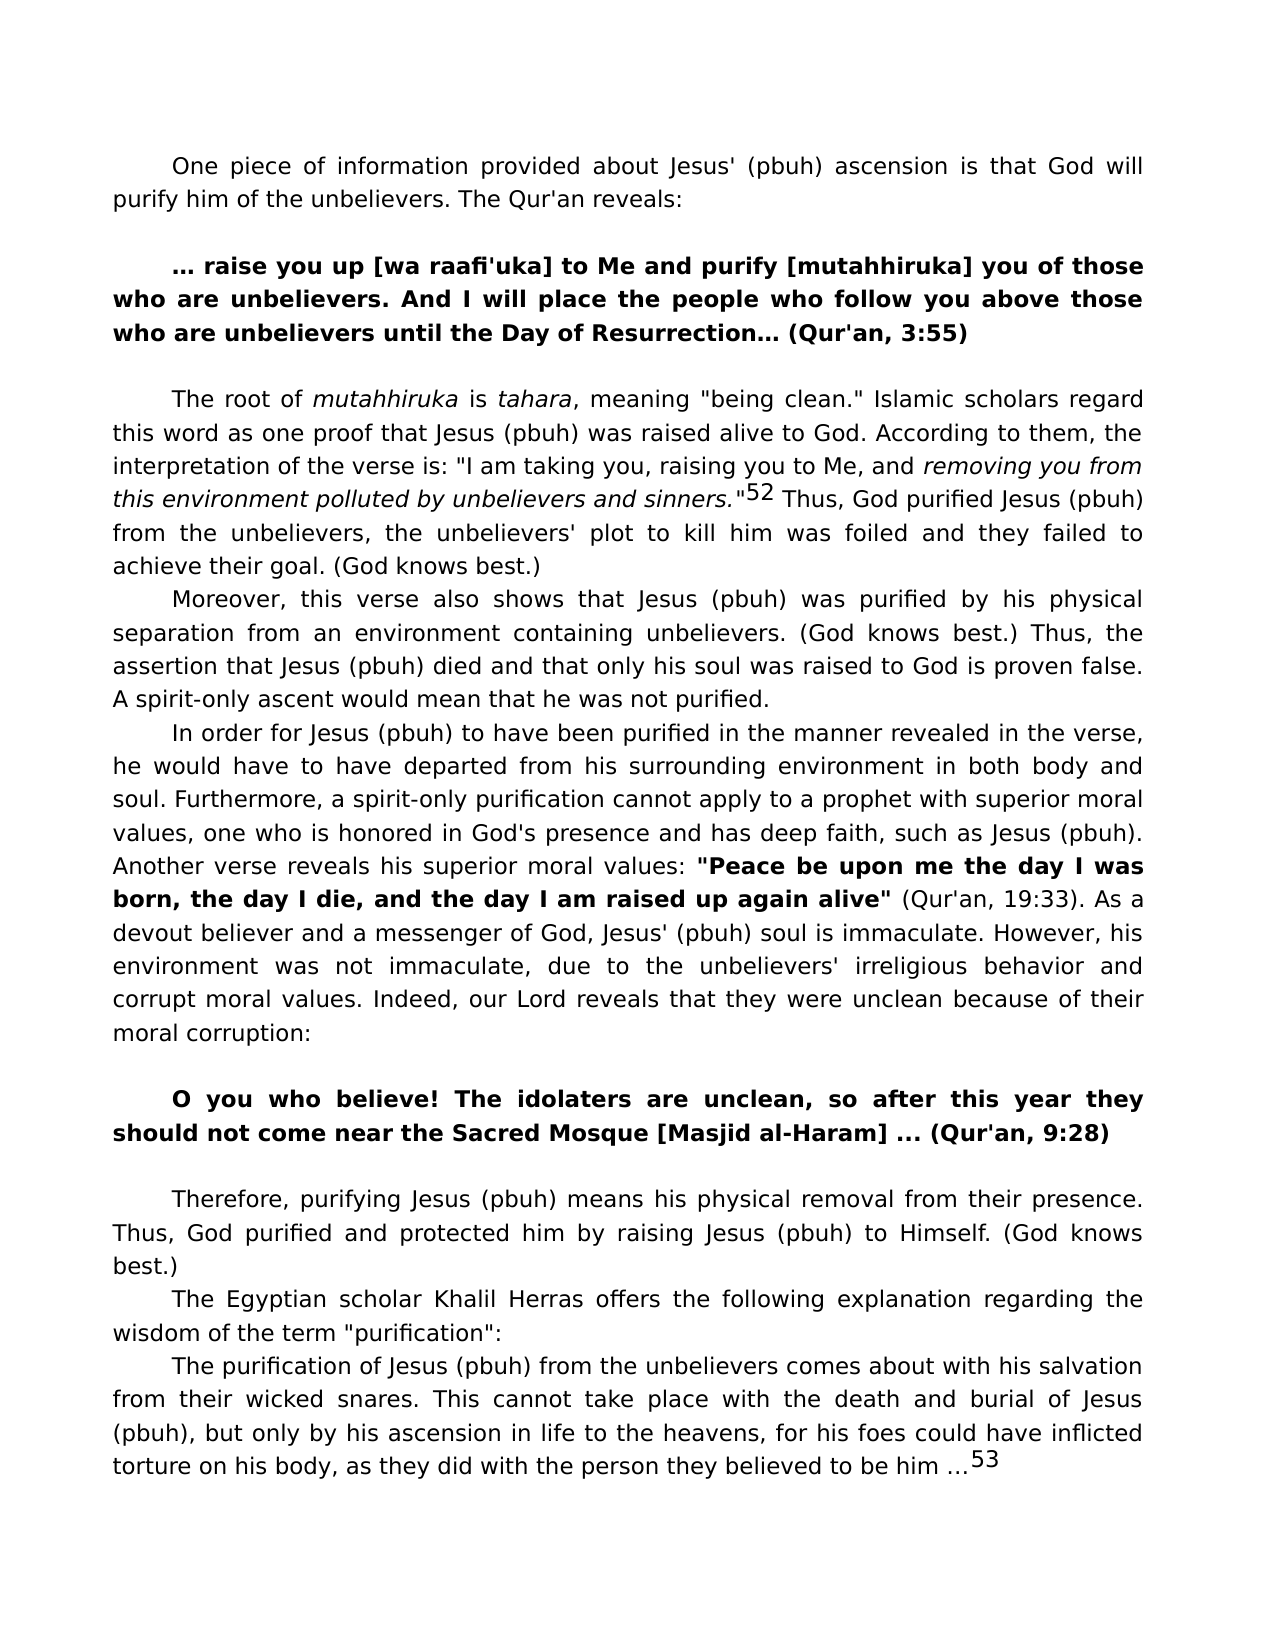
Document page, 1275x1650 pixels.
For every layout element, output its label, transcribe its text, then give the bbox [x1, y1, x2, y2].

text One piece of information provided about Jesus' (pbuh) ascension is that God will purify him of the unbelievers. The Qur'an reveals: [112, 148, 1145, 214]
text The Egyptian scholar Khalil Herras offers the following explanation regarding the wisdom of the term "purification": [112, 1281, 1145, 1348]
text The purification of Jesus (pbuh) from the unbelievers comes about with his salvation from their wicked snares. This cannot take place with the death and burial of Jesus (pbuh), but only by his ascension in life to the heavens, for his foes could have inflicted torture on his body, as they did with the person they believed to be him …53 [112, 1348, 1145, 1481]
text … raise you up [wa raafi'uka] to Me and purify [mutahhiruka] you of those who are unbelievers. And I will place the people who follow you above those who are unbelievers until the Day of Resurrection… (Qur'an, 3:55) [112, 248, 1145, 348]
text In order for Jesus (pbuh) to have been purified in the manner revealed in the verse, he would have to have departed from his surrounding environment in both body and soul. Furthermore, a spirit-only purification cannot apply to a prophet with superior moral values, one who is honored in God's presence and has deep faith, such as Jesus (pbuh). Another verse reveals his superior moral values: "Peace be upon me the day I was born, the day I die, and the day I am raised up again alive" (Qur'an, 19:33). As a devout believer and a messenger of God, Jesus' (pbuh) soul is immaculate. However, his environment was not immaculate, due to the unbelievers' irreligious behavior and corrupt moral values. Indeed, our Lord reveals that they were unclean because of their moral corruption: [112, 714, 1145, 1048]
text Therefore, purifying Jesus (pbuh) means his physical removal from their presence. Thus, God purified and protected him by raising Jesus (pbuh) to Himself. (God knows best.) [112, 1181, 1145, 1281]
text O you who believe! The idolaters are unclean, so after this year they should not come near the Sacred Mosque [Masjid al-Haram] ... (Qur'an, 9:28) [112, 1081, 1145, 1148]
text Moreover, this verse also shows that Jesus (pbuh) was purified by his physical separation from an environment containing unbelievers. (God knows best.) Thus, the assertion that Jesus (pbuh) died and that only his soul was raised to God is proven false. A spirit-only ascent would mean that he was not purified. [112, 581, 1145, 714]
text The root of mutahhiruka is tahara, meaning "being clean." Islamic scholars regard this word as one proof that Jesus (pbuh) was raised alive to God. According to them, the interpretation of the verse is: "I am taking you, raising you to Me, and removing you from this environment polluted by unbelievers and sinners."52 Thus, God purified Jesus (pbuh) from the unbelievers, the unbelievers' plot to kill him was foiled and they failed to achieve their goal. (God knows best.) [112, 381, 1145, 581]
